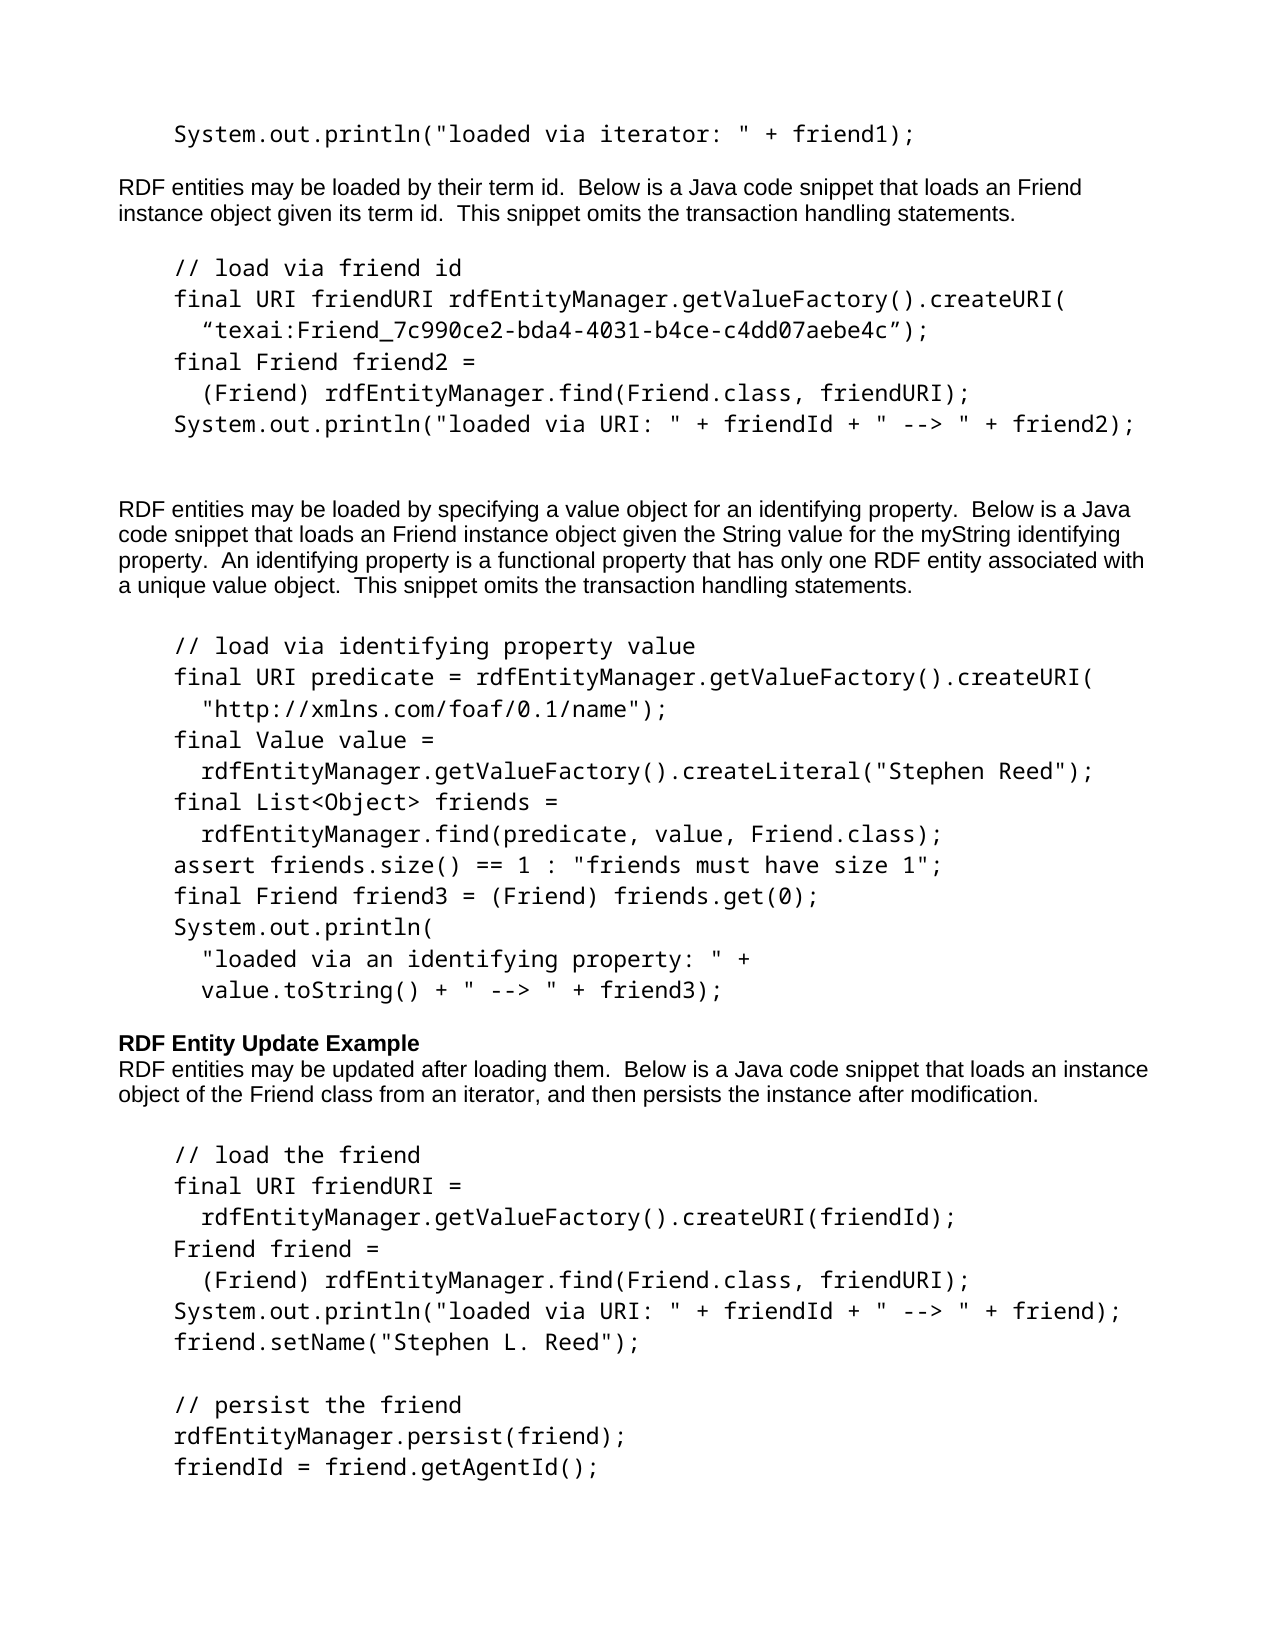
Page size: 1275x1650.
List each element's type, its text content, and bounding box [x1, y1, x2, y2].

text final URI predicate = rdfEntityManager.getValueFactory().createURI( [118, 661, 1157, 692]
text final Friend friend2 = [118, 346, 1157, 377]
text final URI friendURI = [118, 1170, 1157, 1201]
text (Friend) rdfEntityManager.find(Friend.class, friendURI); [118, 1264, 1157, 1295]
text // load via friend id [118, 252, 1157, 283]
text final Friend friend3 = (Friend) friends.get(0); [118, 880, 1157, 911]
text final List<Object> friends = [118, 786, 1157, 817]
text assert friends.size() == 1 : "friends must have size 1"; [118, 849, 1157, 880]
text System.out.println( [118, 911, 1157, 942]
text rdfEntityManager.persist(friend); [118, 1420, 1157, 1451]
text System.out.println("loaded via URI: " + friendId + " --> " + friend2); [118, 408, 1157, 439]
text final Value value = [118, 724, 1157, 755]
text rdfEntityManager.getValueFactory().createLiteral("Stephen Reed"); [118, 755, 1157, 786]
text RDF entities may be loaded by specifying a value object for an identifying property. Below is a Java code snippet that loads an Friend instance object given the String value for the myString identifying property. An identifying property is a functional property that has only one RDF entity associated with a unique value object. This snippet omits the transaction handling statements. [118, 496, 1157, 599]
text Friend friend = [118, 1232, 1157, 1264]
text friendId = friend.getAgentId(); [118, 1451, 1157, 1482]
text // persist the friend [118, 1389, 1157, 1420]
text RDF entities may be updated after loading them. Below is a Java code snippet that loads an instance object of the Friend class from an iterator, and then persists the instance after modification. [118, 1056, 1157, 1107]
text System.out.println("loaded via URI: " + friendId + " --> " + friend); [118, 1295, 1157, 1326]
text final URI friendURI rdfEntityManager.getValueFactory().createURI( [118, 283, 1157, 314]
text System.out.println("loaded via iterator: " + friend1); [118, 118, 1157, 149]
text value.toString() + " --> " + friend3); [118, 974, 1157, 1005]
text rdfEntityManager.getValueFactory().createURI(friendId); [118, 1201, 1157, 1232]
text RDF Entity Update Example [118, 1031, 1157, 1056]
text // load the friend [118, 1139, 1157, 1170]
text friend.setName("Stephen L. Reed"); [118, 1326, 1157, 1357]
text (Friend) rdfEntityManager.find(Friend.class, friendURI); [118, 377, 1157, 408]
text “texai:Friend_7c990ce2-bda4-4031-b4ce-c4dd07aebe4c”); [118, 314, 1157, 346]
text rdfEntityManager.find(predicate, value, Friend.class); [118, 817, 1157, 849]
text "loaded via an identifying property: " + [118, 942, 1157, 974]
text RDF entities may be loaded by their term id. Below is a Java code snippet that loads an Friend instance object given its term id. This snippet omits the transaction handling statements. [118, 175, 1157, 226]
text "http://xmlns.com/foaf/0.1/name"); [118, 692, 1157, 724]
text // load via identifying property value [118, 630, 1157, 661]
